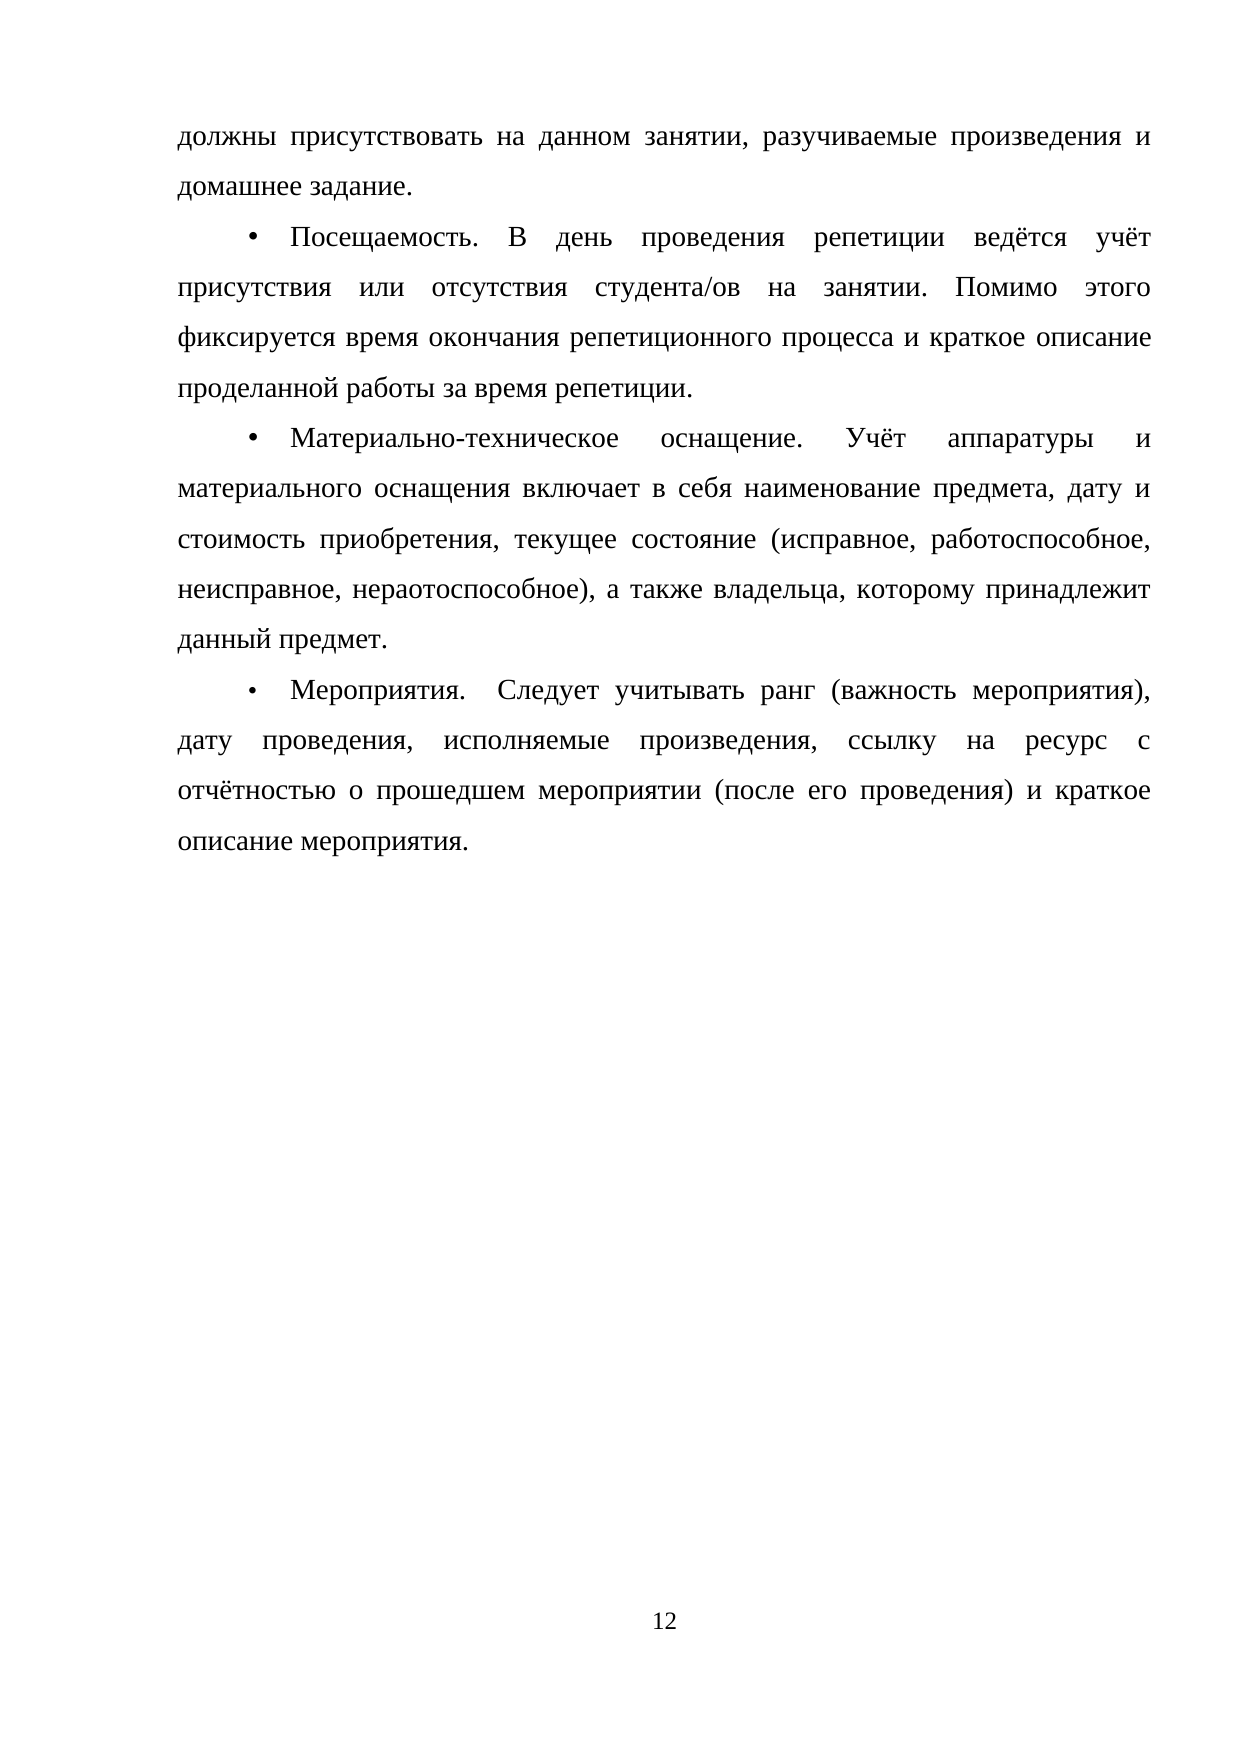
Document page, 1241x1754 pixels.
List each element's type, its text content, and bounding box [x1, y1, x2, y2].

list Мероприятия. Следует учитывать ранг (важность мероприятия), дату проведения, исполняемые произведения, ссылку на ресурс с отчётностью о прошедшем мероприятии (после его проведения) и краткое описание мероприятия. [177, 672, 1152, 856]
list Материально-техническое оснащение. Учёт аппаратуры и материального оснащения включает в себя наименование предмета, дату и стоимость приобретения, текущее состояние (исправное, работоспособное, неисправное, нераотоспособное), а также владельца, которому принадлежит данный предмет. [177, 420, 1152, 655]
list должны присутствовать на данном занятии, разучиваемые произведения и домашнее задание. [177, 118, 1152, 202]
list Посещаемость. В день проведения репетиции ведётся учёт присутствия или отсутствия студента/ов на занятии. Помимо этого фиксируется время окончания репетиционного процесса и краткое описание проделанной работы за время репетиции. [177, 219, 1152, 403]
